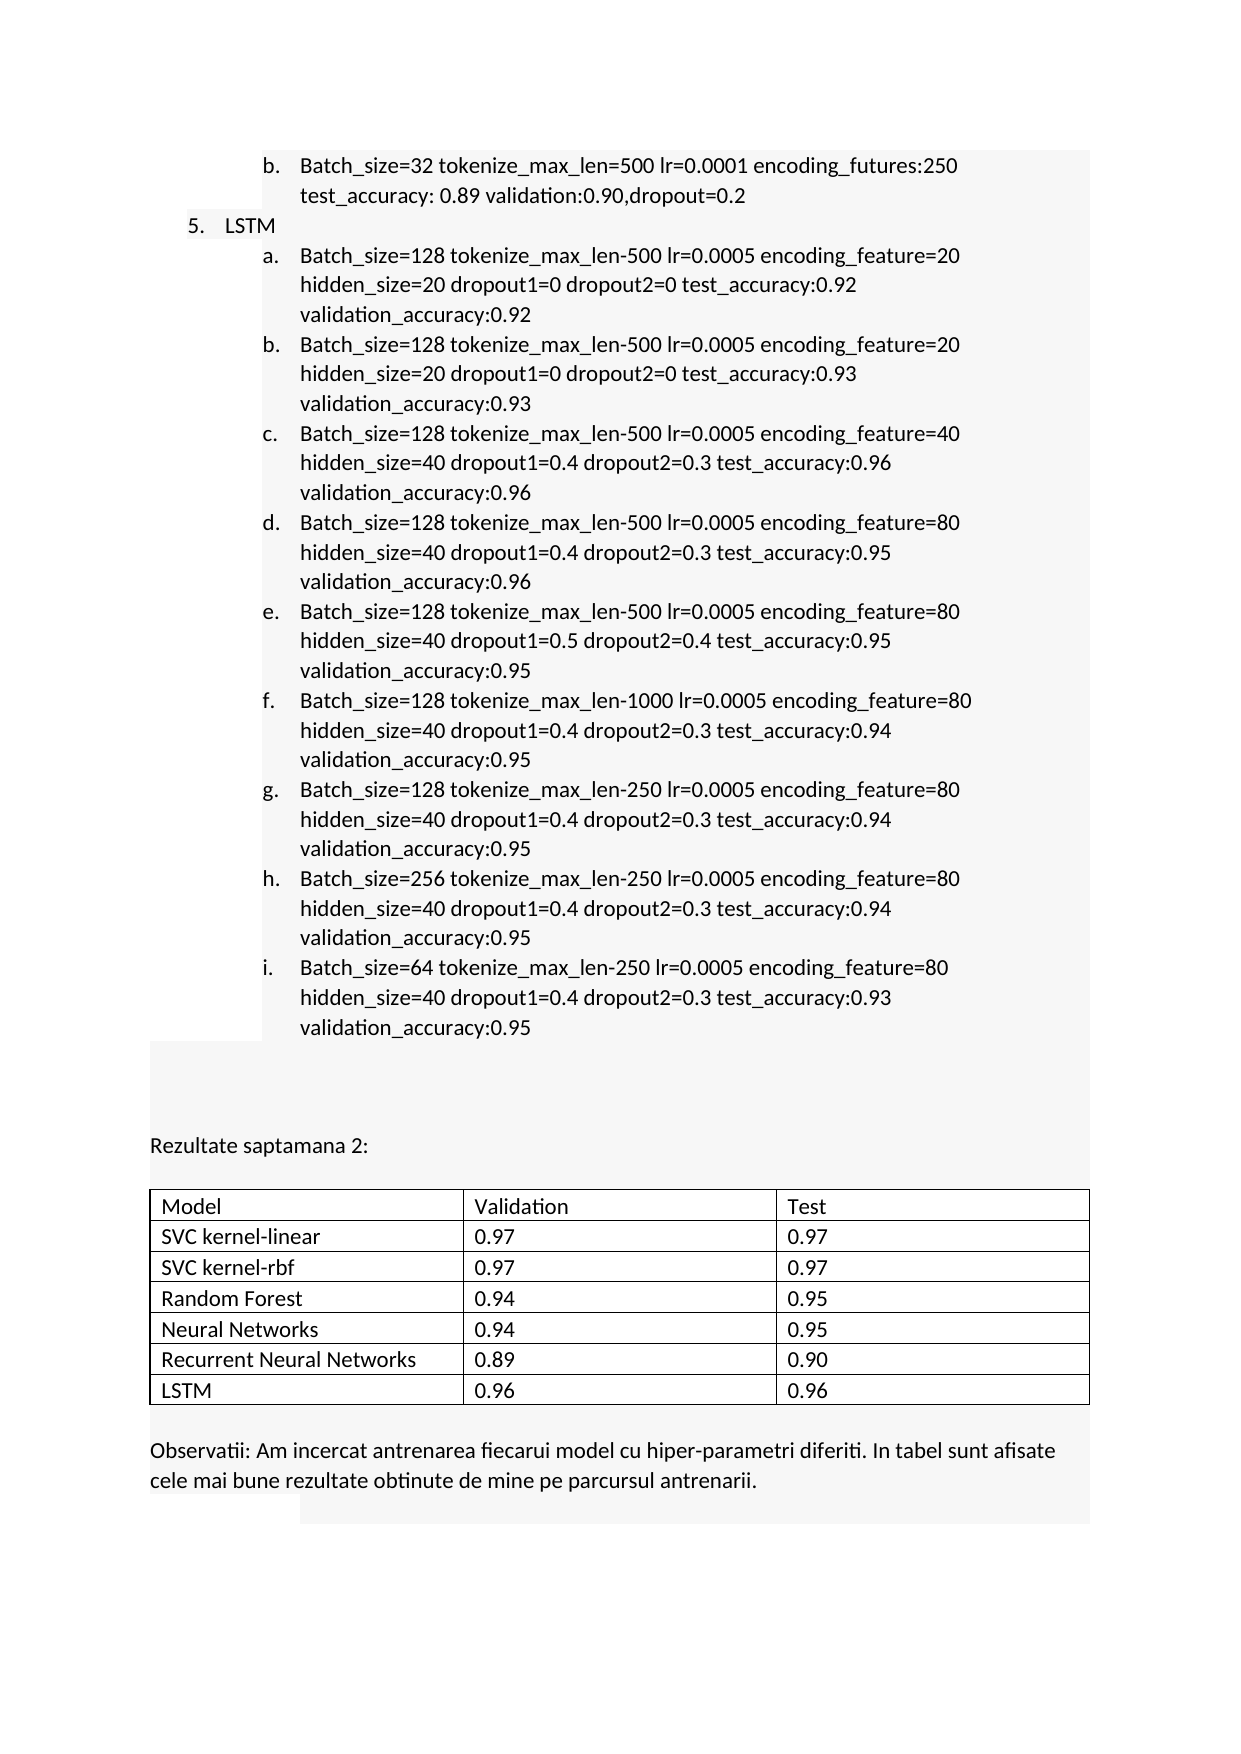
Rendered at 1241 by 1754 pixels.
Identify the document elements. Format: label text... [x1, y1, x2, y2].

list Batch_size=128 tokenize_max_len-500 lr=0.0005 encoding_feature=40 hidden_size=40 dropout1=0.4 dropout2=0.3 test_accuracy:0.96 validation_accuracy:0.96 [262, 417, 1090, 506]
list Batch_size=128 tokenize_max_len-500 lr=0.0005 encoding_feature=80 hidden_size=40 dropout1=0.5 dropout2=0.4 test_accuracy:0.95 validation_accuracy:0.95 [262, 595, 1090, 684]
list Batch_size=32 tokenize_max_len=500 lr=0.0001 encoding_futures:250 test_accuracy: 0.89 validation:0.90,dropout=0.2 [262, 150, 1090, 209]
table_header Validation [464, 1190, 776, 1220]
table_cell 0.95 [777, 1282, 1089, 1312]
table_cell 0.90 [777, 1344, 1089, 1373]
table_cell 0.96 [464, 1375, 776, 1404]
list LSTM [187, 209, 1090, 239]
table_cell 0.97 [777, 1221, 1089, 1251]
table_cell 0.97 [777, 1252, 1089, 1281]
table_cell Neural Networks [151, 1313, 463, 1343]
table_header Model [151, 1190, 463, 1220]
list Batch_size=128 tokenize_max_len-1000 lr=0.0005 encoding_feature=80 hidden_size=40 dropout1=0.4 dropout2=0.3 test_accuracy:0.94 validation_accuracy:0.95 [262, 684, 1090, 773]
list Batch_size=128 tokenize_max_len-250 lr=0.0005 encoding_feature=80 hidden_size=40 dropout1=0.4 dropout2=0.3 test_accuracy:0.94 validation_accuracy:0.95 [262, 773, 1090, 862]
table_cell Random Forest [151, 1282, 463, 1312]
table_cell SVC kernel-rbf [151, 1252, 463, 1281]
table_cell LSTM [151, 1375, 463, 1404]
text Observatii: Am incercat antrenarea fiecarui model cu hiper-parametri diferiti. In tabel sunt afisate cele mai bune rezultate obtinute de mine pe parcursul antrenarii. [150, 1435, 1090, 1494]
table_cell 0.97 [464, 1252, 776, 1281]
list Batch_size=128 tokenize_max_len-500 lr=0.0005 encoding_feature=20 hidden_size=20 dropout1=0 dropout2=0 test_accuracy:0.93 validation_accuracy:0.93 [262, 328, 1090, 417]
table_header Test [777, 1190, 1089, 1220]
table_cell SVC kernel-linear [151, 1221, 463, 1251]
list Batch_size=128 tokenize_max_len-500 lr=0.0005 encoding_feature=20 hidden_size=20 dropout1=0 dropout2=0 test_accuracy:0.92 validation_accuracy:0.92 [262, 239, 1090, 328]
table_cell 0.89 [464, 1344, 776, 1373]
table_cell 0.97 [464, 1221, 776, 1251]
table_cell Recurrent Neural Networks [151, 1344, 463, 1373]
table_cell 0.95 [777, 1313, 1089, 1343]
table_cell 0.96 [777, 1375, 1089, 1404]
list Batch_size=128 tokenize_max_len-500 lr=0.0005 encoding_feature=80 hidden_size=40 dropout1=0.4 dropout2=0.3 test_accuracy:0.95 validation_accuracy:0.96 [262, 506, 1090, 595]
table_cell 0.94 [464, 1282, 776, 1312]
table_cell 0.94 [464, 1313, 776, 1343]
list Batch_size=256 tokenize_max_len-250 lr=0.0005 encoding_feature=80 hidden_size=40 dropout1=0.4 dropout2=0.3 test_accuracy:0.94 validation_accuracy:0.95 [262, 862, 1090, 952]
list Batch_size=64 tokenize_max_len-250 lr=0.0005 encoding_feature=80 hidden_size=40 dropout1=0.4 dropout2=0.3 test_accuracy:0.93 validation_accuracy:0.95 [262, 952, 1090, 1041]
text Rezultate saptamana 2: [150, 1130, 1090, 1159]
